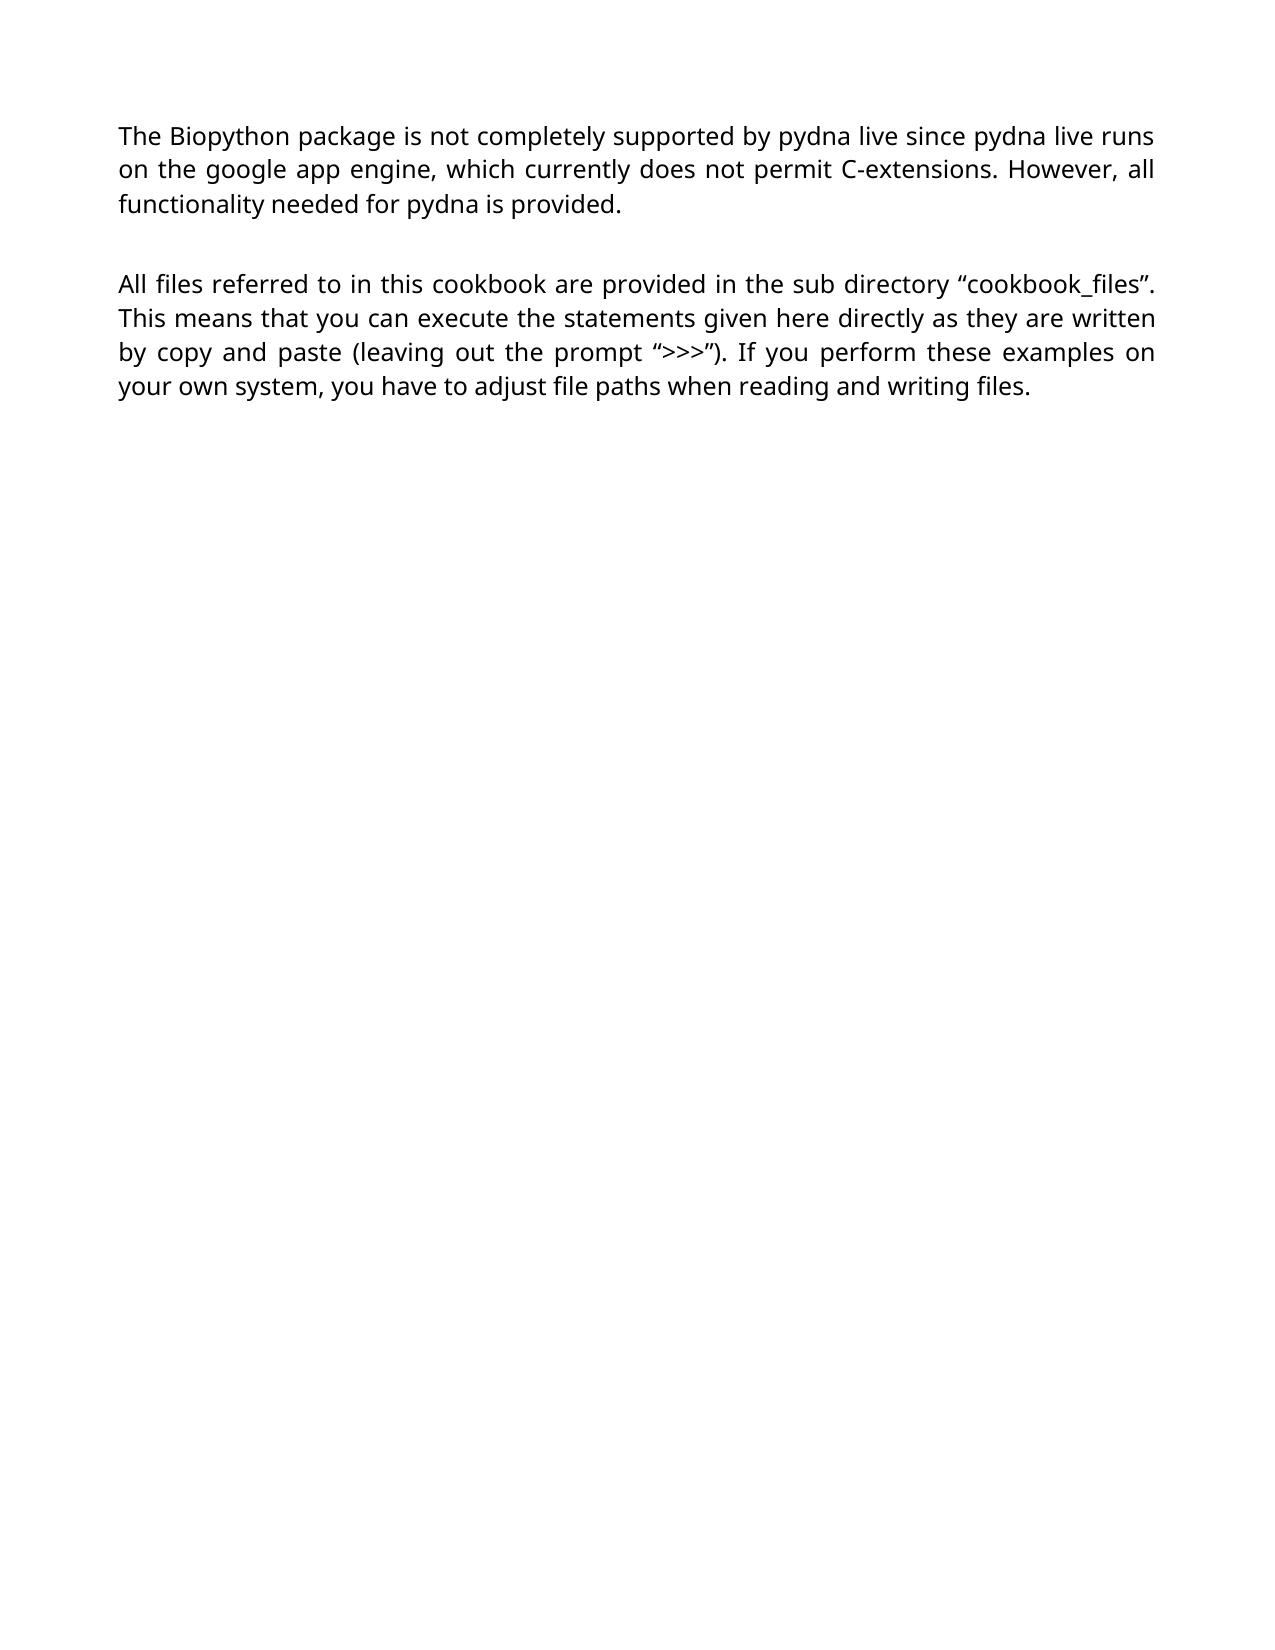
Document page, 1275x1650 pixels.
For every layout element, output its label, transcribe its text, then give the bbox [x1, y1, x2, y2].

text All files referred to in this cookbook are provided in the sub directory “cookbook_files”. This means that you can execute the statements given here directly as they are written by copy and paste (leaving out the prompt “>>>”). If you perform these examples on your own system, you have to adjust file paths when reading and writing files. [118, 266, 1157, 403]
text The Biopython package is not completely supported by pydna live since pydna live runs on the google app engine, which currently does not permit C-extensions. However, all functionality needed for pydna is provided. [118, 118, 1157, 220]
